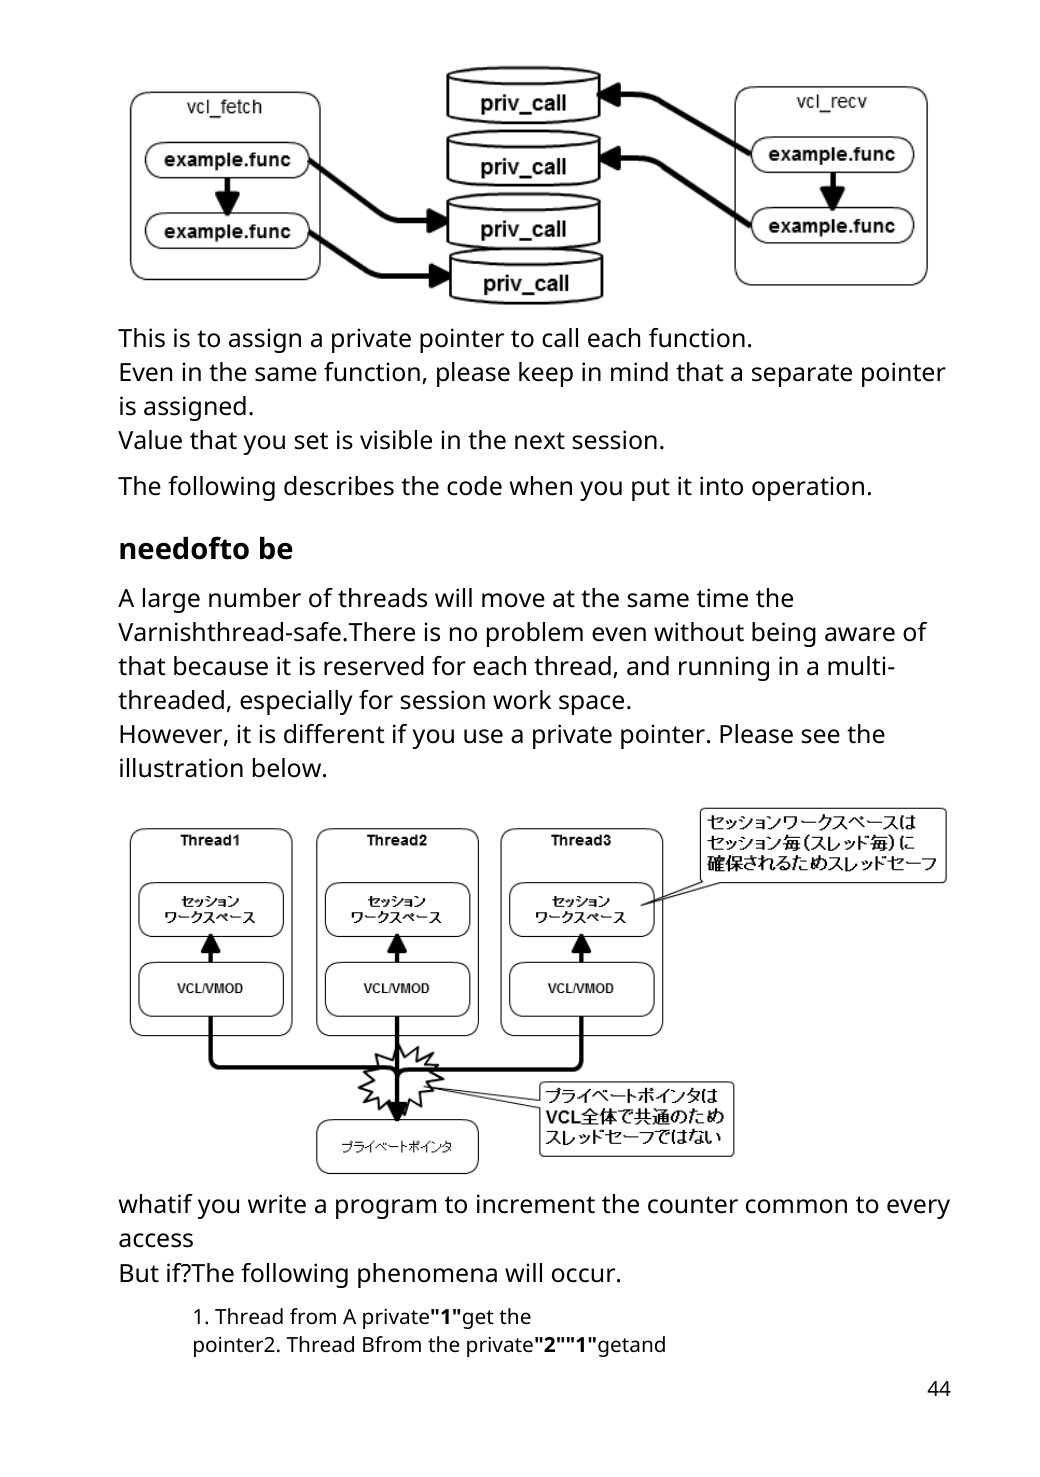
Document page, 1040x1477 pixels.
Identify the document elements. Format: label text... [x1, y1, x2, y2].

text 1. Thread from A private"1"get the pointer2. Thread Bfrom the private"2""1"getand [192, 1302, 951, 1359]
text whatif you write a program to increment the counter common to every access But if?The following phenomena will occur. [118, 1187, 951, 1289]
picture [118, 797, 951, 1187]
text The following describes the code when you put it into operation. [118, 469, 951, 503]
text A large number of threads will move at the same time the Varnishthread-safe.There is no problem even without being aware of that because it is reserved for each thread, and running in a multi-threaded, especially for session work space. However, it is different if you use a private pointer. Please see the illustration below. [118, 580, 951, 785]
subtitle needofto be [118, 528, 951, 568]
picture [118, 47, 951, 321]
text This is to assign a private pointer to call each function. Even in the same function, please keep in mind that a separate pointer is assigned. Value that you set is visible in the next session. [118, 321, 951, 457]
